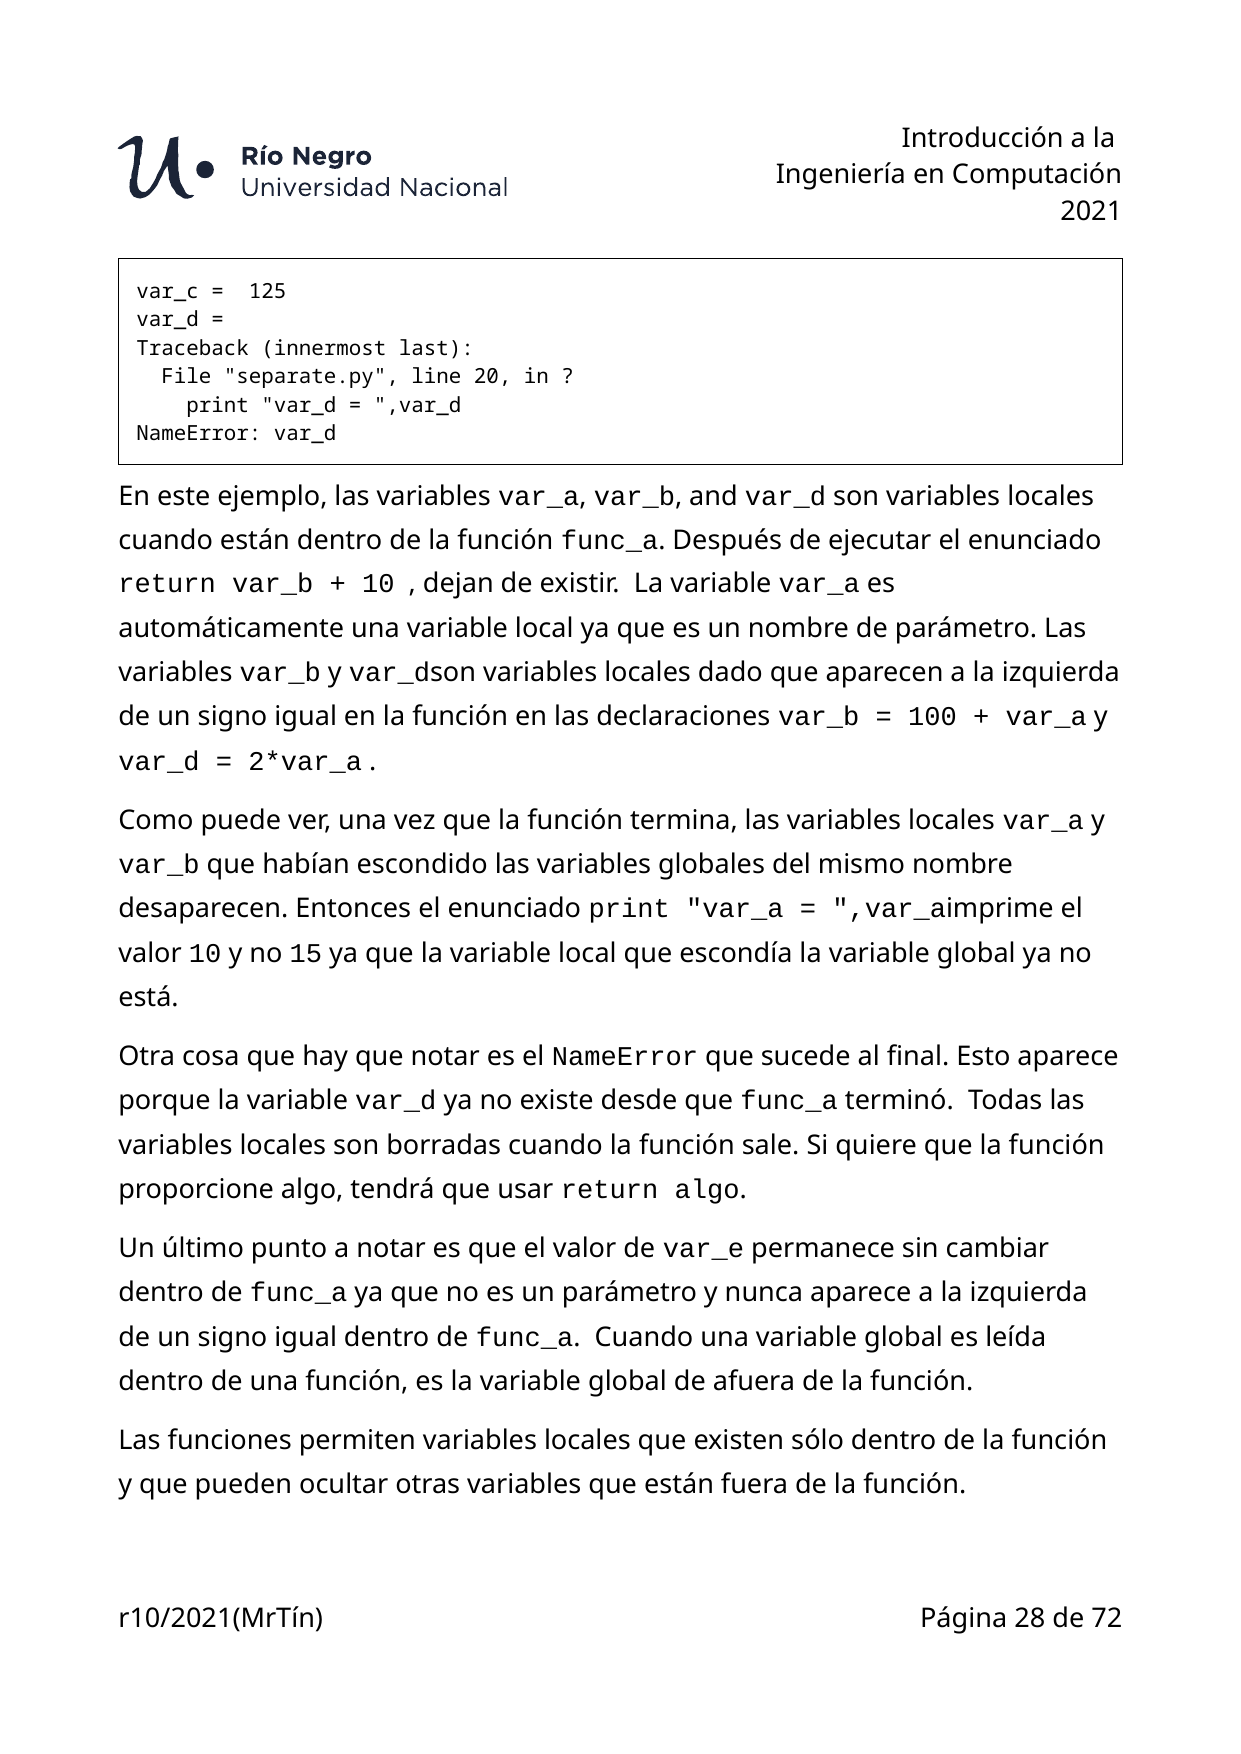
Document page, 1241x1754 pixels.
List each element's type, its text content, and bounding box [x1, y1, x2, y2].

text var_c = 125 [119, 259, 1122, 287]
text var_d = [119, 287, 1122, 315]
text Las funciones permiten variables locales que existen sólo dentro de la función y que pueden ocultar otras variables que están fuera de la función. [118, 1420, 1122, 1501]
text File "separate.py", line 20, in ? [119, 343, 1122, 372]
text print "var_d = ",var_d [119, 372, 1122, 400]
text Otra cosa que hay que notar es el NameError que sucede al final. Esto aparece porque la variable var_d ya no existe desde que func_a terminó. Todas las variables locales son borradas cuando la función sale. Si quiere que la función proporcione algo, tendrá que usar return algo. [118, 1036, 1122, 1206]
text En este ejemplo, las variables var_a, var_b, and var_d son variables locales cuando están dentro de la función func_a. Después de ejecutar el enunciado return var_b + 10 , dejan de existir. La variable var_a es automáticamente una variable local ya que es un nombre de parámetro. Las variables var_b y var_dson variables locales dado que aparecen a la izquierda de un signo igual en la función en las declaraciones var_b = 100 + var_a y var_d = 2*var_a . [118, 476, 1122, 778]
text Traceback (innermost last): [119, 315, 1122, 343]
text Como puede ver, una vez que la función termina, las variables locales var_a y var_b que habían escondido las variables globales del mismo nombre desaparecen. Entonces el enunciado print "var_a = ",var_aimprime el valor 10 y no 15 ya que la variable local que escondía la variable global ya no está. [118, 800, 1122, 1014]
text NameError: var_d [119, 400, 1122, 464]
text Un último punto a notar es que el valor de var_e permanece sin cambiar dentro de func_a ya que no es un parámetro y nunca aparece a la izquierda de un signo igual dentro de func_a. Cuando una variable global es leída dentro de una función, es la variable global de afuera de la función. [118, 1228, 1122, 1398]
